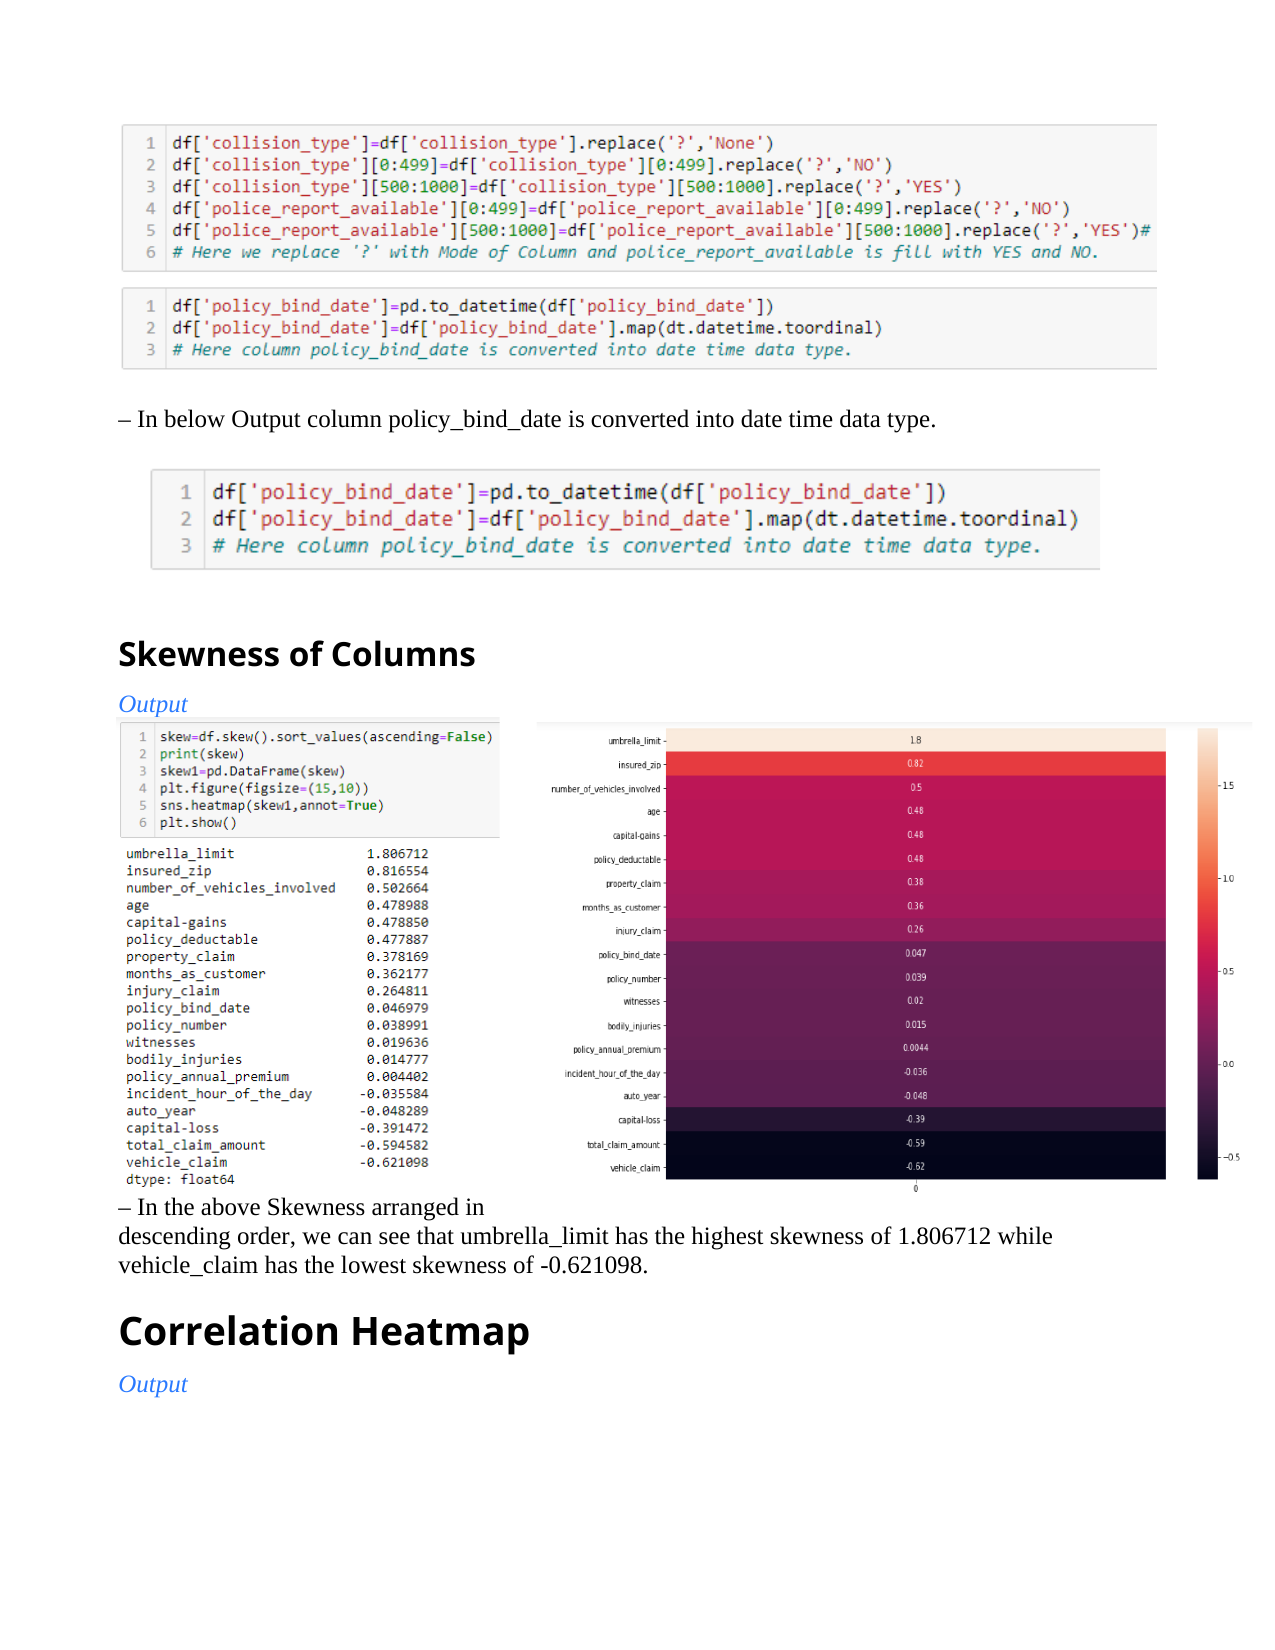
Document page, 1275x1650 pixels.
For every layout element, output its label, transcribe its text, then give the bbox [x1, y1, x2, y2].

picture [143, 463, 1100, 578]
text – In the above Skewness arranged in descending order, we can see that umbrella_limit has the highest skewness of 1.806712 while vehicle_claim has the lowest skewness of -0.621098. [118, 746, 1157, 1279]
text Output [118, 1369, 1157, 1398]
subtitle Correlation Heatmap [118, 1304, 1157, 1357]
picture [116, 717, 500, 1193]
text – In below Output column policy_bind_date is converted into date time data type. [118, 404, 1157, 433]
subtitle Skewness of Columns [118, 631, 1157, 676]
text Output [118, 689, 1157, 718]
picture [118, 118, 1157, 376]
picture [536, 722, 1253, 1196]
